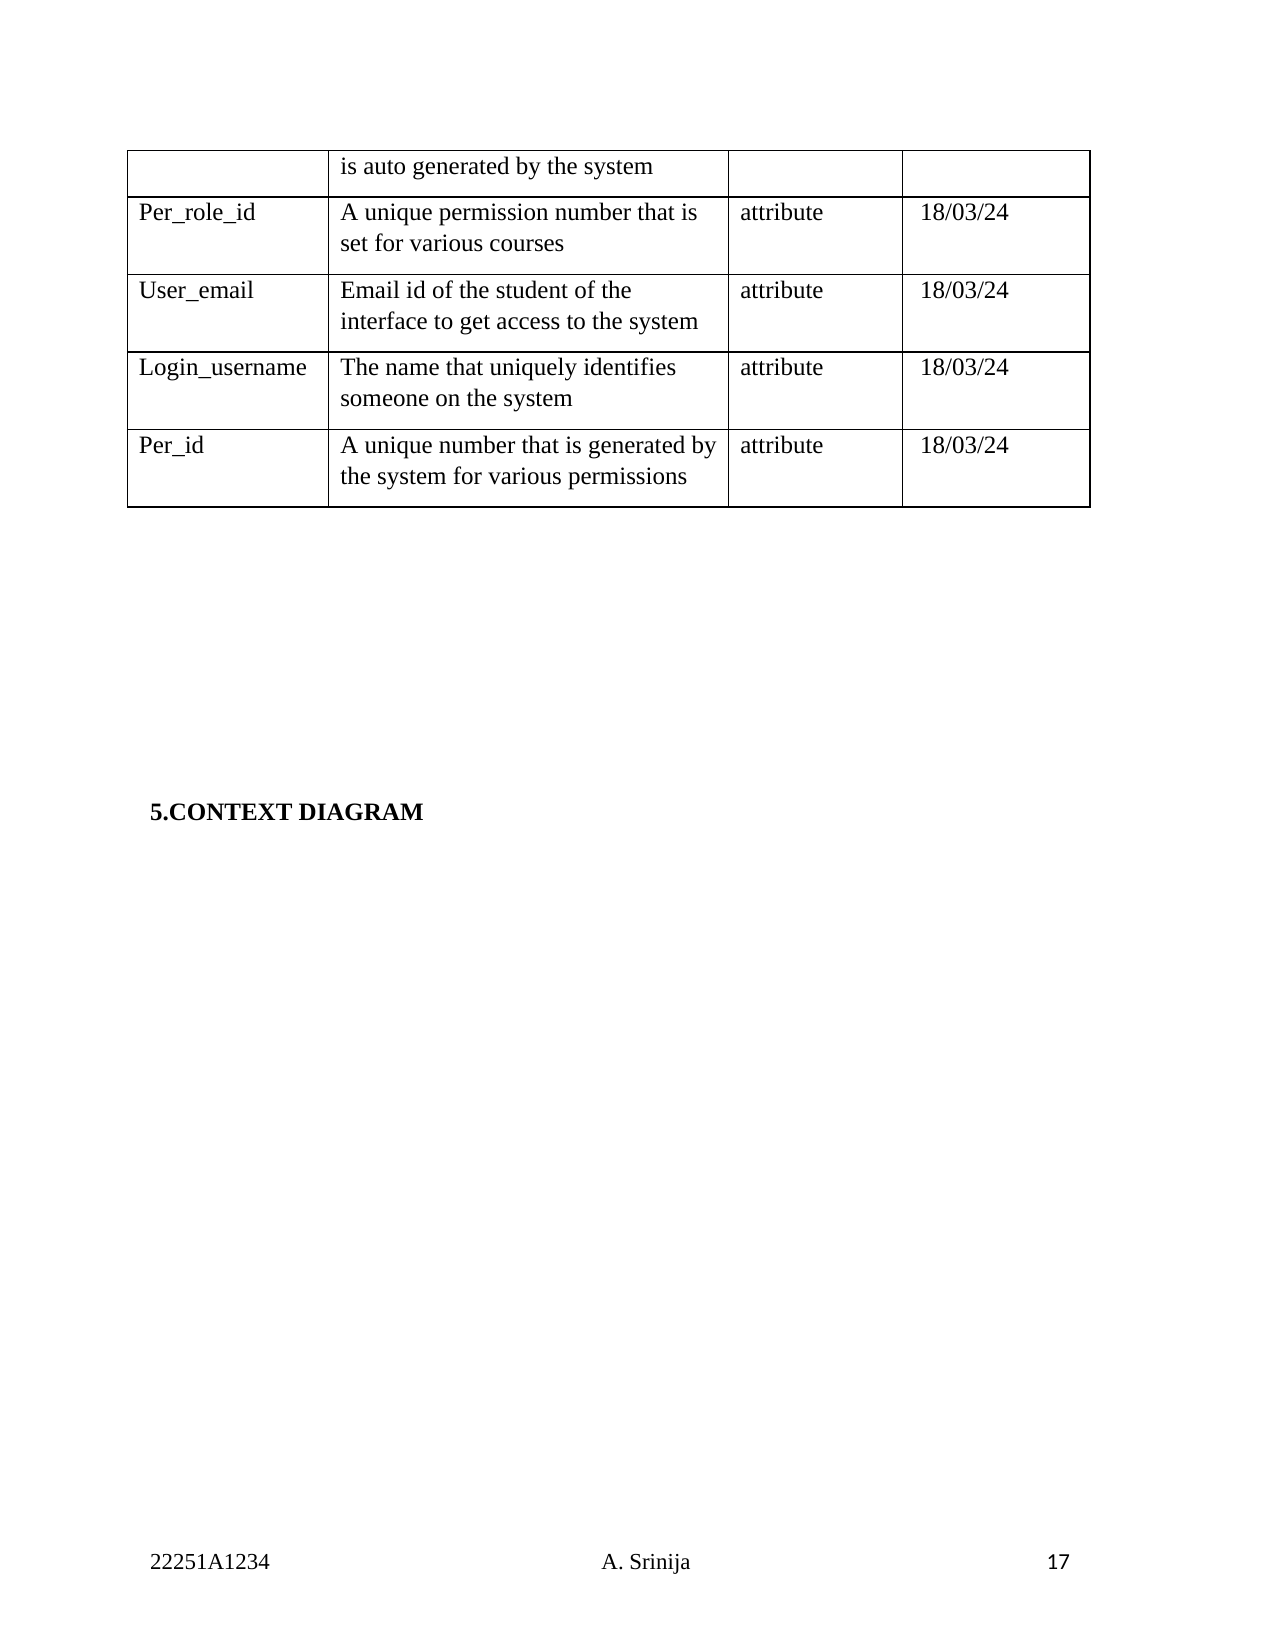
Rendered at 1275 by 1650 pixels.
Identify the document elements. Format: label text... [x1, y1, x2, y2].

table_cell [903, 151, 1089, 196]
table_cell Email id of the student of the interface to get access to the system [329, 275, 728, 351]
table_cell attribute [729, 275, 902, 351]
table_cell attribute [729, 430, 902, 506]
table_cell A unique permission number that is set for various courses [329, 198, 728, 274]
table_cell A unique number that is generated by the system for various permissions [329, 430, 728, 506]
table_cell attribute [729, 353, 902, 429]
table_cell The name that uniquely identifies someone on the system [329, 353, 728, 429]
table_cell [128, 151, 328, 196]
table_cell Per_role_id [128, 198, 328, 274]
table_cell 18/03/24 [903, 430, 1089, 506]
table_cell Login_username [128, 353, 328, 429]
table_cell 18/03/24 [903, 198, 1089, 274]
table_cell [729, 151, 902, 196]
table_cell Per_id [128, 430, 328, 506]
table_cell User_email [128, 275, 328, 351]
table_cell 18/03/24 [903, 353, 1089, 429]
table_cell is auto generated by the system [329, 151, 728, 196]
table_cell attribute [729, 198, 902, 274]
text 5.CONTEXT DIAGRAM [150, 797, 1125, 825]
table_cell 18/03/24 [903, 275, 1089, 351]
